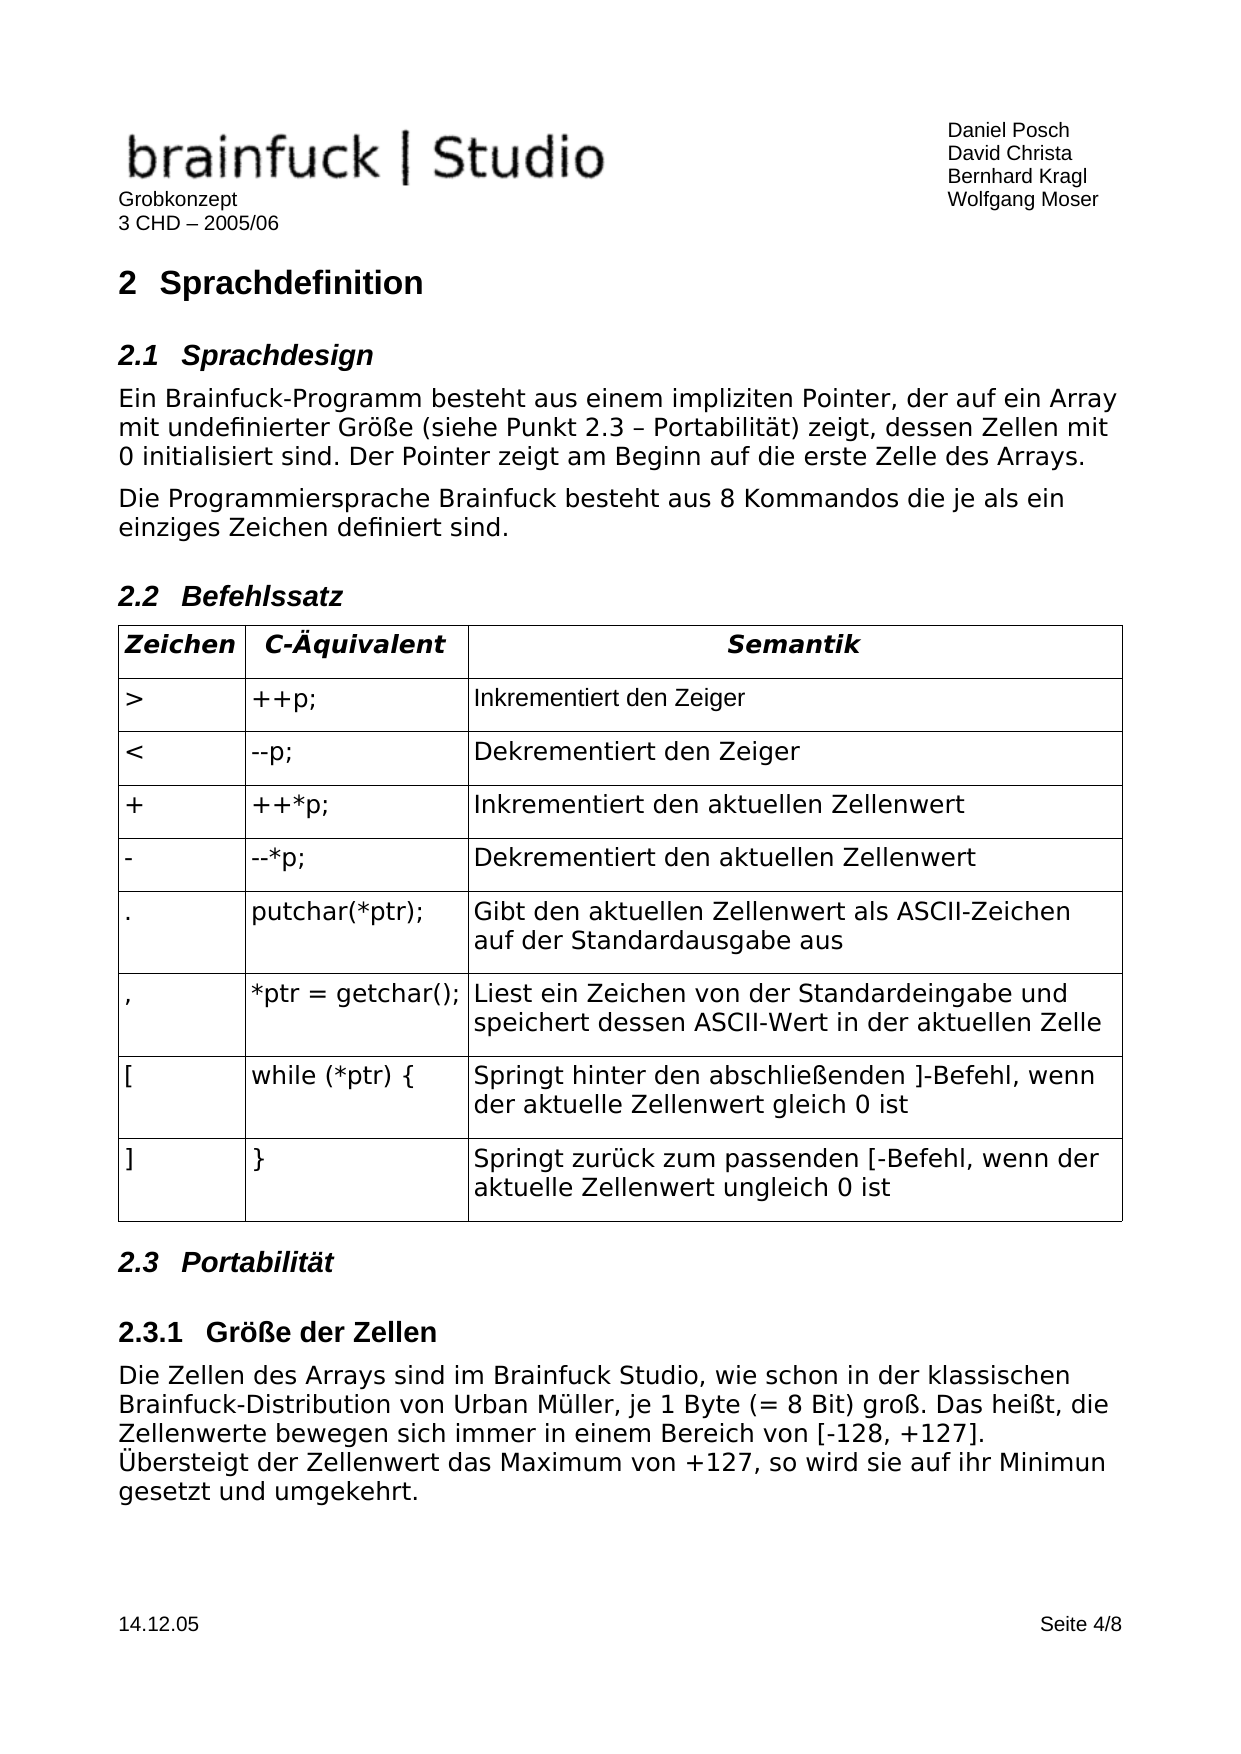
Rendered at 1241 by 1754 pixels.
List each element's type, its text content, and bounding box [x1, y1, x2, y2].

table_cell ] [119, 1139, 245, 1221]
table_cell Springt zurück zum passenden [-Befehl, wenn der aktuelle Zellenwert ungleich 0 ist [469, 1139, 1122, 1221]
table_cell Gibt den aktuellen Zellenwert als ASCII-Zeichen auf der Standardausgabe aus [469, 892, 1122, 973]
table_cell *ptr = getchar(); [246, 974, 468, 1056]
table_cell Liest ein Zeichen von der Standardeingabe und speichert dessen ASCII-Wert in der aktuellen Zelle [469, 974, 1122, 1056]
table_header Semantik [469, 626, 1122, 678]
table_cell putchar(*ptr); [246, 892, 468, 973]
table_cell . [119, 892, 245, 973]
table_cell --p; [246, 732, 468, 784]
table_cell Dekrementiert den Zeiger [469, 732, 1122, 784]
subtitle Sprachdefinition [118, 264, 1122, 301]
table_cell Inkrementiert den Zeiger [469, 679, 1122, 731]
table_cell Dekrementiert den aktuellen Zellenwert [469, 839, 1122, 891]
subtitle Sprachdesign [118, 339, 1122, 371]
picture [118, 118, 609, 187]
text Die Zellen des Arrays sind im Brainfuck Studio, wie schon in der klassischen Brainfuck-Distribution von Urban Müller, je 1 Byte (= 8 Bit) groß. Das heißt, die Zellenwerte bewegen sich immer in einem Bereich von [-128, +127]. Übersteigt der Zellenwert das Maximum von +127, so wird sie auf ihr Minimun gesetzt und umgekehrt. [118, 1361, 1122, 1507]
table_cell Springt hinter den abschließenden ]-Befehl, wenn der aktuelle Zellenwert gleich 0 ist [469, 1057, 1122, 1138]
text Ein Brainfuck-Programm besteht aus einem impliziten Pointer, der auf ein Array mit undefinierter Größe (siehe Punkt 2.3 – Portabilität) zeigt, dessen Zellen mit 0 initialisiert sind. Der Pointer zeigt am Beginn auf die erste Zelle des Arrays. [118, 384, 1122, 471]
table_cell } [246, 1139, 468, 1221]
subtitle Portabilität [118, 1246, 1122, 1278]
table_cell < [119, 732, 245, 784]
table_cell while (*ptr) { [246, 1057, 468, 1138]
table_cell --*p; [246, 839, 468, 891]
subtitle Größe der Zellen [118, 1316, 1122, 1348]
table_cell [ [119, 1057, 245, 1138]
table_cell ++p; [246, 679, 468, 731]
table_cell > [119, 679, 245, 731]
text Die Programmiersprache Brainfuck besteht aus 8 Kommandos die je als ein einziges Zeichen definiert sind. [118, 484, 1122, 542]
table_header C-Äquivalent [246, 626, 468, 678]
table_cell ++*p; [246, 786, 468, 838]
table_header Zeichen [119, 626, 245, 678]
table_cell , [119, 974, 245, 1056]
subtitle Befehlssatz [118, 580, 1122, 612]
table_cell - [119, 839, 245, 891]
table_cell Inkrementiert den aktuellen Zellenwert [469, 786, 1122, 838]
table_cell + [119, 786, 245, 838]
